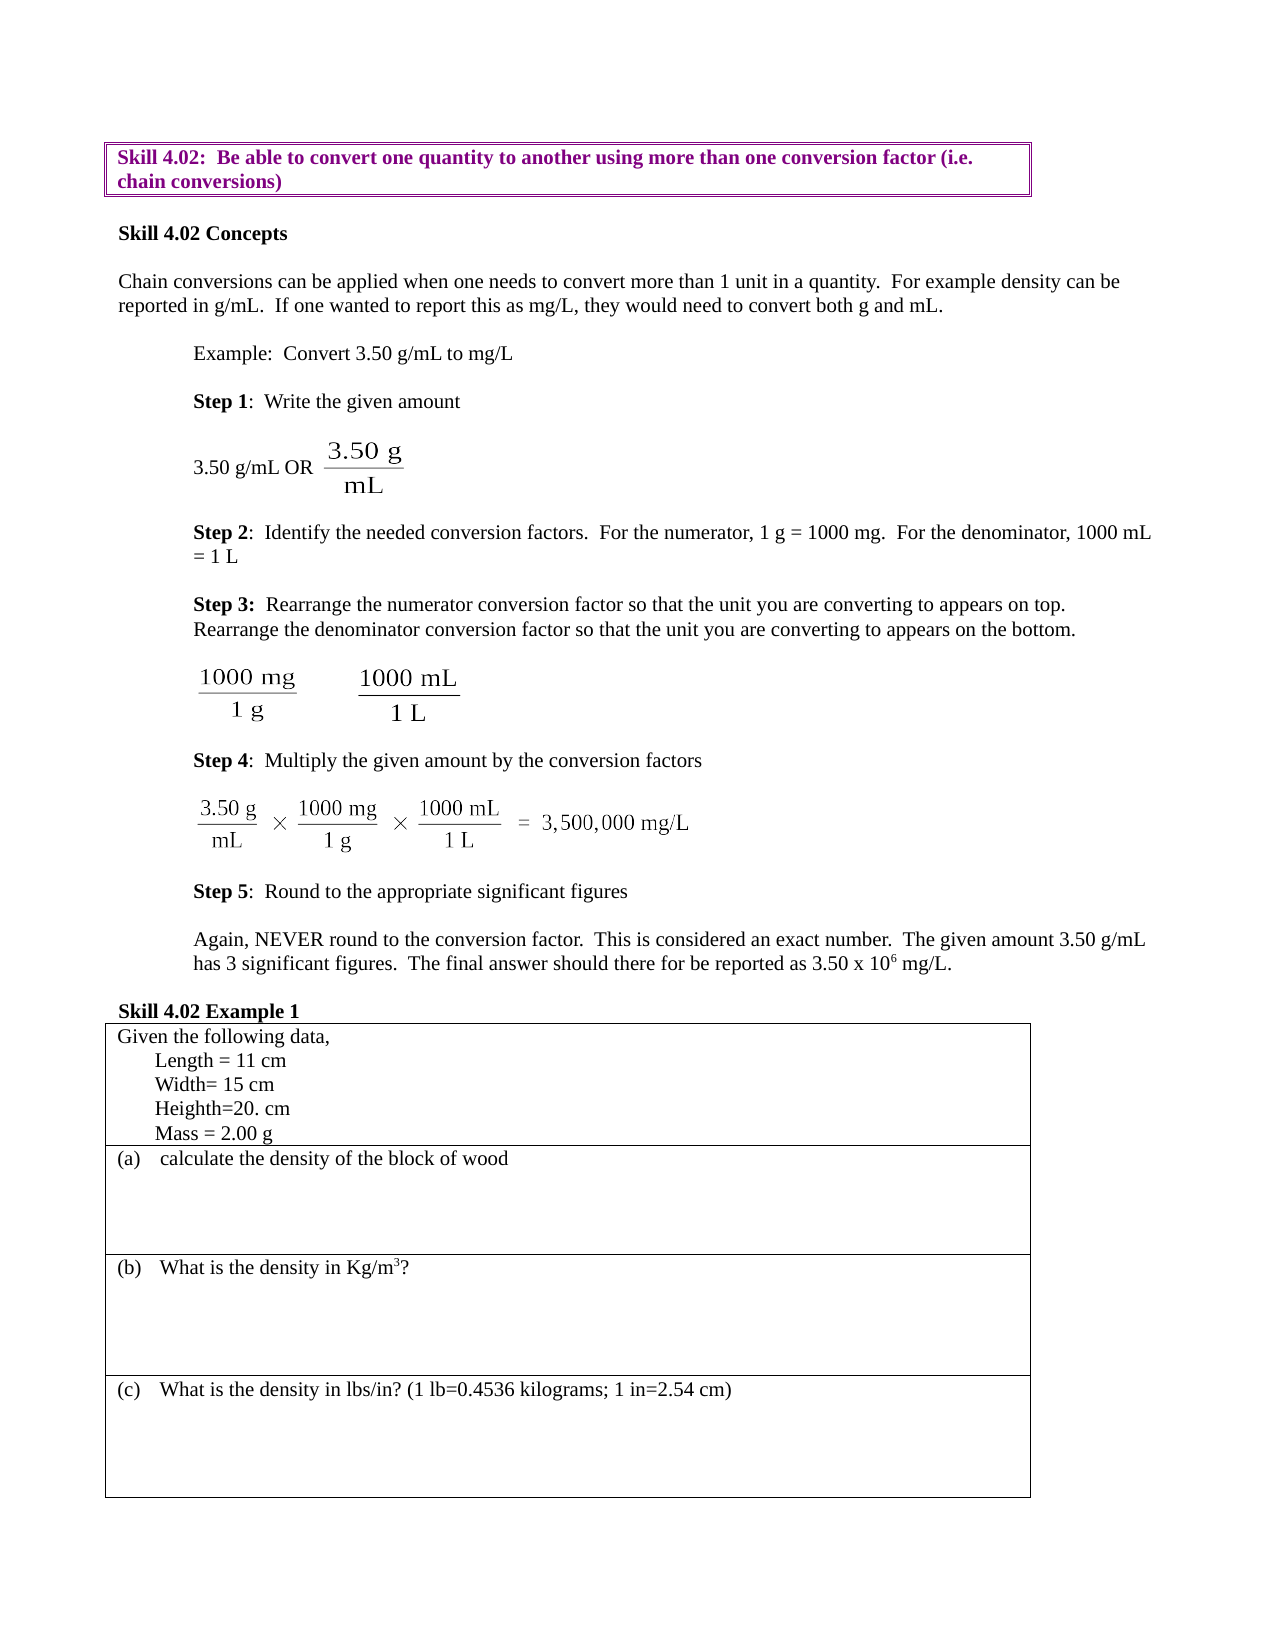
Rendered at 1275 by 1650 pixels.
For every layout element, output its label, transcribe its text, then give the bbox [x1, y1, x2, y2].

text Again, NEVER round to the conversion factor. This is considered an exact number. The given amount 3.50 g/mL has 3 significant figures. The final answer should there for be reported as 3.50 x 106 mg/L. [193, 927, 1157, 975]
text 3.50 g/mL OR [193, 437, 318, 496]
table_cell What is the density in lbs/in? (1 lb=0.4536 kilograms; 1 in=2.54 cm) [106, 1376, 1030, 1497]
text Skill 4.02 Example 1 [118, 999, 1157, 1023]
text Example: Convert 3.50 g/mL to mg/L [193, 341, 1157, 365]
text [406, 437, 1157, 496]
table_header Skill 4.02: Be able to convert one quantity to another using more than one conversion factor (i.e. chain conversions) [107, 145, 1029, 193]
table_header Given the following data, Length = 11 cm Width= 15 cm Heighth=20. cm Mass = 2.00 g [106, 1024, 1030, 1144]
text Chain conversions can be applied when one needs to convert more than 1 unit in a quantity. For example density can be reported in g/mL. If one wanted to report this as mg/L, they would need to convert both g and mL. [118, 269, 1157, 317]
text Step 5: Round to the appropriate significant figures [193, 879, 1157, 903]
text Skill 4.02 Concepts [118, 221, 1157, 245]
table_cell What is the density in Kg/m3? [106, 1255, 1030, 1375]
text Step 4: Multiply the given amount by the conversion factors [193, 748, 1157, 772]
text Step 3: Rearrange the numerator conversion factor so that the unit you are converting to appears on top. Rearrange the denominator conversion factor so that the unit you are converting to appears on the bottom. [193, 592, 1157, 641]
table_cell calculate the density of the block of wood [106, 1146, 1030, 1254]
text Step 1: Write the given amount [193, 389, 1157, 413]
text Step 2: Identify the needed conversion factors. For the numerator, 1 g = 1000 mg. For the denominator, 1000 mL = 1 L [193, 520, 1157, 568]
